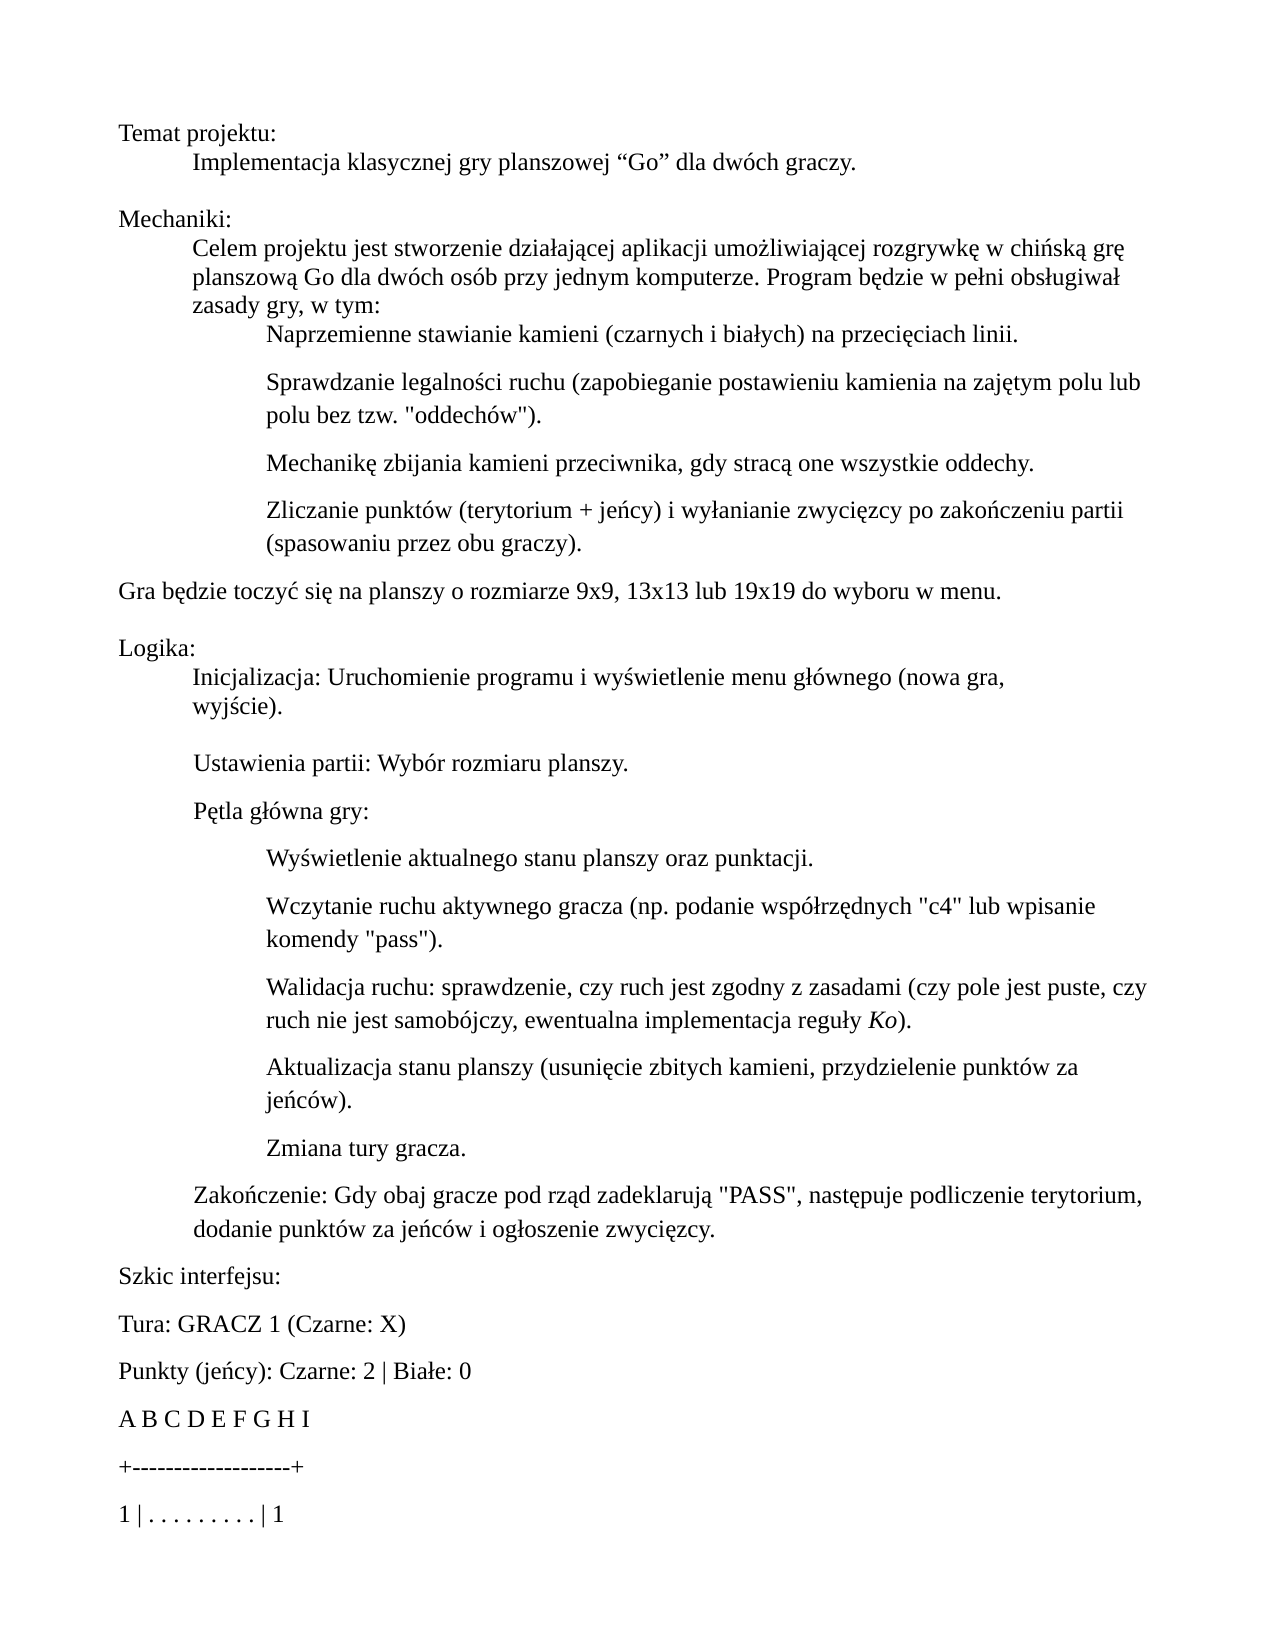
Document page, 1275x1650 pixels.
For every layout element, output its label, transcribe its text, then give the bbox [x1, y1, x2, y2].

text 1 | . . . . . . . . . | 1 [118, 1499, 1157, 1528]
text A B C D E F G H I [118, 1404, 1157, 1433]
text +-------------------+ [118, 1452, 1157, 1480]
text Logika: [118, 633, 1157, 662]
list Wyświetlenie aktualnego stanu planszy oraz punktacji. [236, 843, 1157, 872]
list Mechanikę zbijania kamieni przeciwnika, gdy stracą one wszystkie oddechy. [236, 448, 1157, 476]
text Szkic interfejsu: [118, 1261, 1157, 1290]
text Implementacja klasycznej gry planszowej “Go” dla dwóch graczy. [118, 147, 1157, 176]
list Sprawdzanie legalności ruchu (zapobieganie postawieniu kamienia na zajętym polu lub polu bez tzw. "oddechów"). [236, 367, 1157, 429]
list Zakończenie: Gdy obaj gracze pod rząd zadeklarują "PASS", następuje podliczenie terytorium, dodanie punktów za jeńców i ogłoszenie zwycięzcy. [164, 1181, 1157, 1242]
list Aktualizacja stanu planszy (usunięcie zbitych kamieni, przydzielenie punktów za jeńców). [236, 1052, 1157, 1114]
text Celem projektu jest stworzenie działającej aplikacji umożliwiającej rozgrywkę w chińską grę planszową Go dla dwóch osób przy jednym komputerze. Program będzie w pełni obsługiwał zasady gry, w tym: [118, 233, 1157, 319]
list Zmiana tury gracza. [236, 1133, 1157, 1162]
list Ustawienia partii: Wybór rozmiaru planszy. [164, 748, 1157, 777]
list Naprzemienne stawianie kamieni (czarnych i białych) na przecięciach linii. [236, 319, 1157, 348]
list Pętla główna gry: [164, 796, 1157, 825]
list Walidacja ruchu: sprawdzenie, czy ruch jest zgodny z zasadami (czy pole jest puste, czy ruch nie jest samobójczy, ewentualna implementacja reguły Ko). [236, 972, 1157, 1033]
list Zliczanie punktów (terytorium + jeńcy) i wyłanianie zwycięzcy po zakończeniu partii (spasowaniu przez obu graczy). [236, 495, 1157, 557]
text Tura: GRACZ 1 (Czarne: X) [118, 1309, 1157, 1338]
text Punkty (jeńcy): Czarne: 2 | Białe: 0 [118, 1356, 1157, 1385]
text Temat projektu: [118, 118, 1157, 147]
text Inicjalizacja: Uruchomienie programu i wyświetlenie menu głównego (nowa gra, wyjście). [118, 662, 1157, 719]
list Wczytanie ruchu aktywnego gracza (np. podanie współrzędnych "c4" lub wpisanie komendy "pass"). [236, 891, 1157, 953]
text Gra będzie toczyć się na planszy o rozmiarze 9x9, 13x13 lub 19x19 do wyboru w menu. [118, 576, 1157, 604]
text Mechaniki: [118, 204, 1157, 233]
